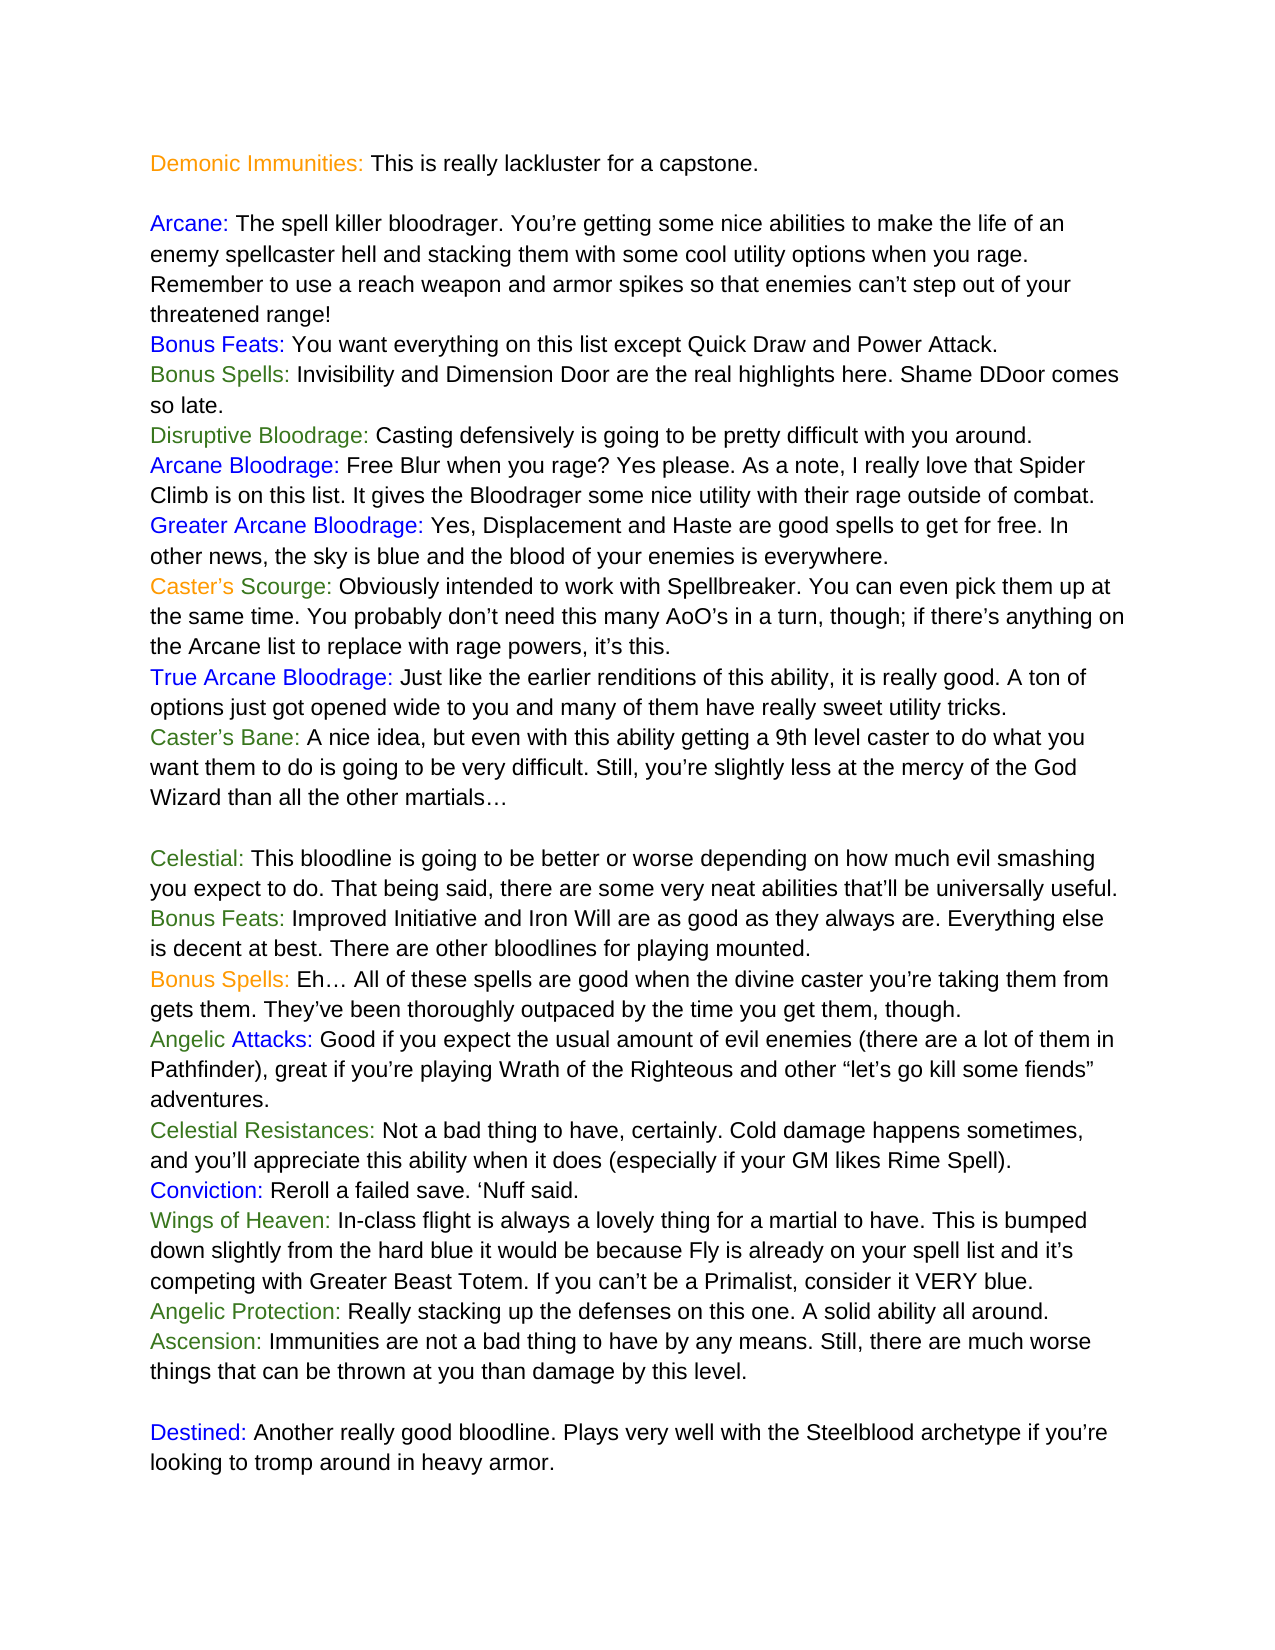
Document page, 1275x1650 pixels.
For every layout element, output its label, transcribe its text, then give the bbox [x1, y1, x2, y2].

text Demonic Immunities: This is really lackluster for a capstone. [150, 150, 1125, 176]
text Bonus Spells: Eh… All of these spells are good when the divine caster you’re taking them from gets them. They’ve been thoroughly outpaced by the time you get them, though. [150, 966, 1125, 1022]
text Conviction: Reroll a failed save. ‘Nuff said. [150, 1177, 1125, 1203]
text Disruptive Bloodrage: Casting defensively is going to be pretty difficult with you around. [150, 422, 1125, 448]
text Angelic Attacks: Good if you expect the usual amount of evil enemies (there are a lot of them in Pathfinder), great if you’re playing Wrath of the Righteous and other “let’s go kill some fiends” adventures. [150, 1026, 1125, 1113]
text Caster’s Bane: A nice idea, but even with this ability getting a 9th level caster to do what you want them to do is going to be very difficult. Still, you’re slightly less at the mercy of the God Wizard than all the other martials… [150, 724, 1125, 811]
text Caster’s Scourge: Obviously intended to work with Spellbreaker. You can even pick them up at the same time. You probably don’t need this many AoO’s in a turn, though; if there’s anything on the Arcane list to replace with rage powers, it’s this. [150, 573, 1125, 660]
text Wings of Heaven: In-class flight is always a lovely thing for a martial to have. This is bumped down slightly from the hard blue it would be because Fly is already on your spell list and it’s competing with Greater Beast Totem. If you can’t be a Primalist, consider it VERY blue. [150, 1207, 1125, 1294]
text True Arcane Bloodrage: Just like the earlier renditions of this ability, it is really good. A ton of options just got opened wide to you and many of them have really sweet utility tricks. [150, 663, 1125, 720]
text Destined: Another really good bloodline. Plays very well with the Steelblood archetype if you’re looking to tromp around in heavy armor. [150, 1419, 1125, 1475]
text Arcane: The spell killer bloodrager. You’re getting some nice abilities to make the life of an enemy spellcaster hell and stacking them with some cool utility options when you rage. Remember to use a reach weapon and armor spikes so that enemies can’t step out of your threatened range! [150, 210, 1125, 327]
text Bonus Feats: You want everything on this list except Quick Draw and Power Attack. [150, 331, 1125, 358]
text Celestial: This bloodline is going to be better or worse depending on how much evil smashing you expect to do. That being said, there are some very neat abilities that’ll be universally useful. [150, 845, 1125, 901]
text Angelic Protection: Really stacking up the defenses on this one. A solid ability all around. [150, 1298, 1125, 1324]
text Arcane Bloodrage: Free Blur when you rage? Yes please. As a note, I really love that Spider Climb is on this list. It gives the Bloodrager some nice utility with their rage outside of combat. [150, 452, 1125, 509]
text Greater Arcane Bloodrage: Yes, Displacement and Haste are good spells to get for free. In other news, the sky is blue and the blood of your enemies is everywhere. [150, 512, 1125, 569]
text Bonus Spells: Invisibility and Dimension Door are the real highlights here. Shame DDoor comes so late. [150, 361, 1125, 418]
text Bonus Feats: Improved Initiative and Iron Will are as good as they always are. Everything else is decent at best. There are other bloodlines for playing mounted. [150, 905, 1125, 962]
text Ascension: Immunities are not a bad thing to have by any means. Still, there are much worse things that can be thrown at you than damage by this level. [150, 1328, 1125, 1385]
text Celestial Resistances: Not a bad thing to have, certainly. Cold damage happens sometimes, and you’ll appreciate this ability when it does (especially if your GM likes Rime Spell). [150, 1117, 1125, 1173]
